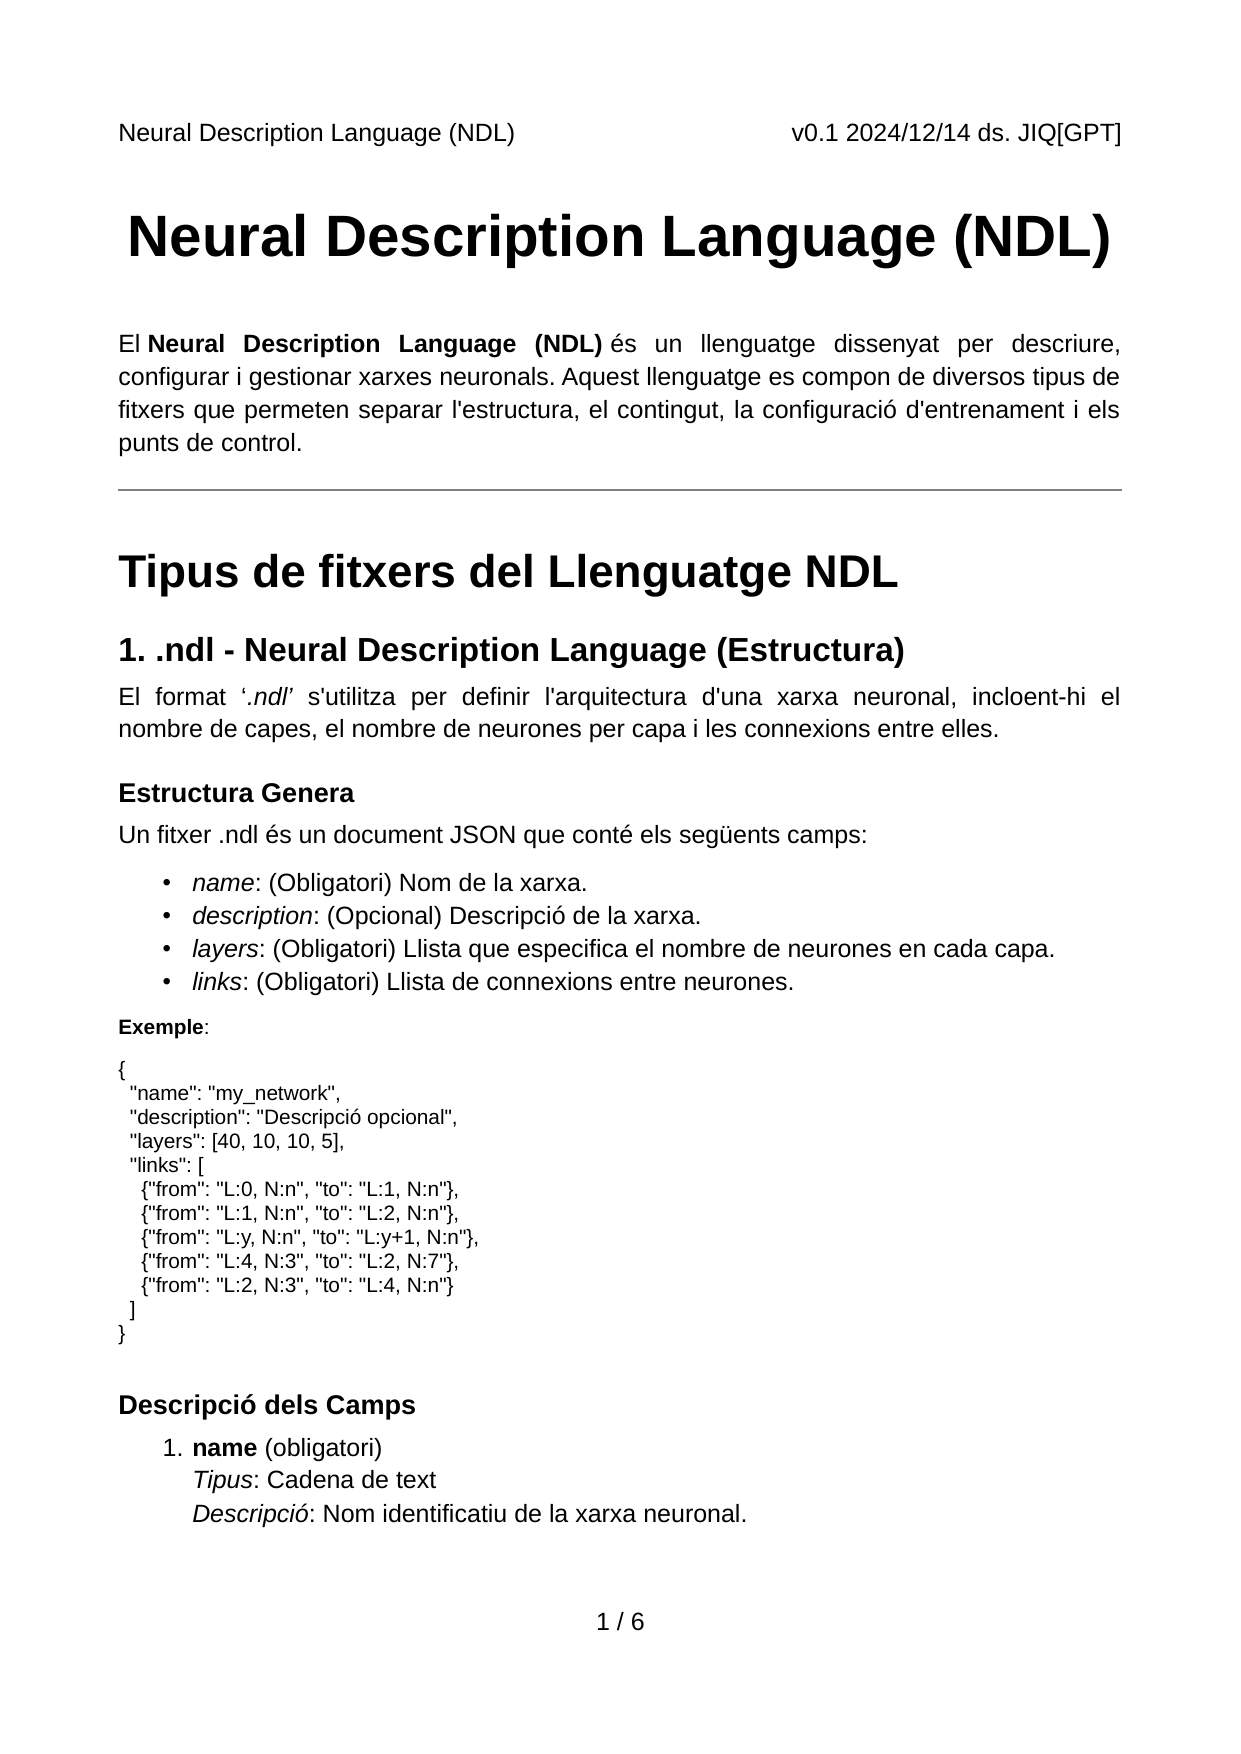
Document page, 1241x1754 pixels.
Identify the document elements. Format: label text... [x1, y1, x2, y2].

text { [118, 1057, 1122, 1081]
subtitle 1. .ndl - Neural Description Language (Estructura) [118, 631, 1122, 669]
list links: (Obligatori) Llista de connexions entre neurones. [162, 967, 1122, 996]
list name (obligatori) Tipus: Cadena de text Descripció: Nom identificatiu de la xarxa neuronal. [162, 1432, 1122, 1527]
text El Neural Description Language (NDL) és un llenguatge dissenyat per descriure, configurar i gestionar xarxes neuronals. Aquest llenguatge es compon de diversos tipus de fitxers que permeten separar l'estructura, el contingut, la configuració d'entrenament i els punts de control. [118, 328, 1122, 456]
list description: (Opcional) Descripció de la xarxa. [162, 901, 1122, 930]
text } [118, 1321, 1122, 1345]
text ] [118, 1297, 1122, 1321]
text {"from": "L:1, N:n", "to": "L:2, N:n"}, [118, 1201, 1122, 1225]
text El format ‘.ndl’ s'utilitza per definir l'arquitectura d'una xarxa neuronal, incloent-hi el nombre de capes, el nombre de neurones per capa i les connexions entre elles. [118, 681, 1122, 743]
list layers: (Obligatori) Llista que especifica el nombre de neurones en cada capa. [162, 934, 1122, 963]
subtitle Estructura Genera [118, 777, 1122, 808]
text "layers": [40, 10, 10, 5], [118, 1129, 1122, 1153]
text {"from": "L:4, N:3", "to": "L:2, N:7"}, [118, 1249, 1122, 1273]
text "name": "my_network", [118, 1081, 1122, 1105]
text {"from": "L:2, N:3", "to": "L:4, N:n"} [118, 1273, 1122, 1297]
text {"from": "L:y, N:n", "to": "L:y+1, N:n"}, [118, 1225, 1122, 1249]
text "description": "Descripció opcional", [118, 1105, 1122, 1129]
subtitle Descripció dels Camps [118, 1389, 1122, 1420]
text Un fitxer .ndl és un document JSON que conté els següents camps: [118, 820, 1122, 849]
title Neural Description Language (NDL) [118, 201, 1122, 268]
text {"from": "L:0, N:n", "to": "L:1, N:n"}, [118, 1177, 1122, 1201]
text Exemple: [118, 1015, 1122, 1039]
subtitle Tipus de fitxers del Llenguatge NDL [118, 544, 1122, 597]
list name: (Obligatori) Nom de la xarxa. [162, 868, 1122, 897]
text "links": [ [118, 1153, 1122, 1177]
